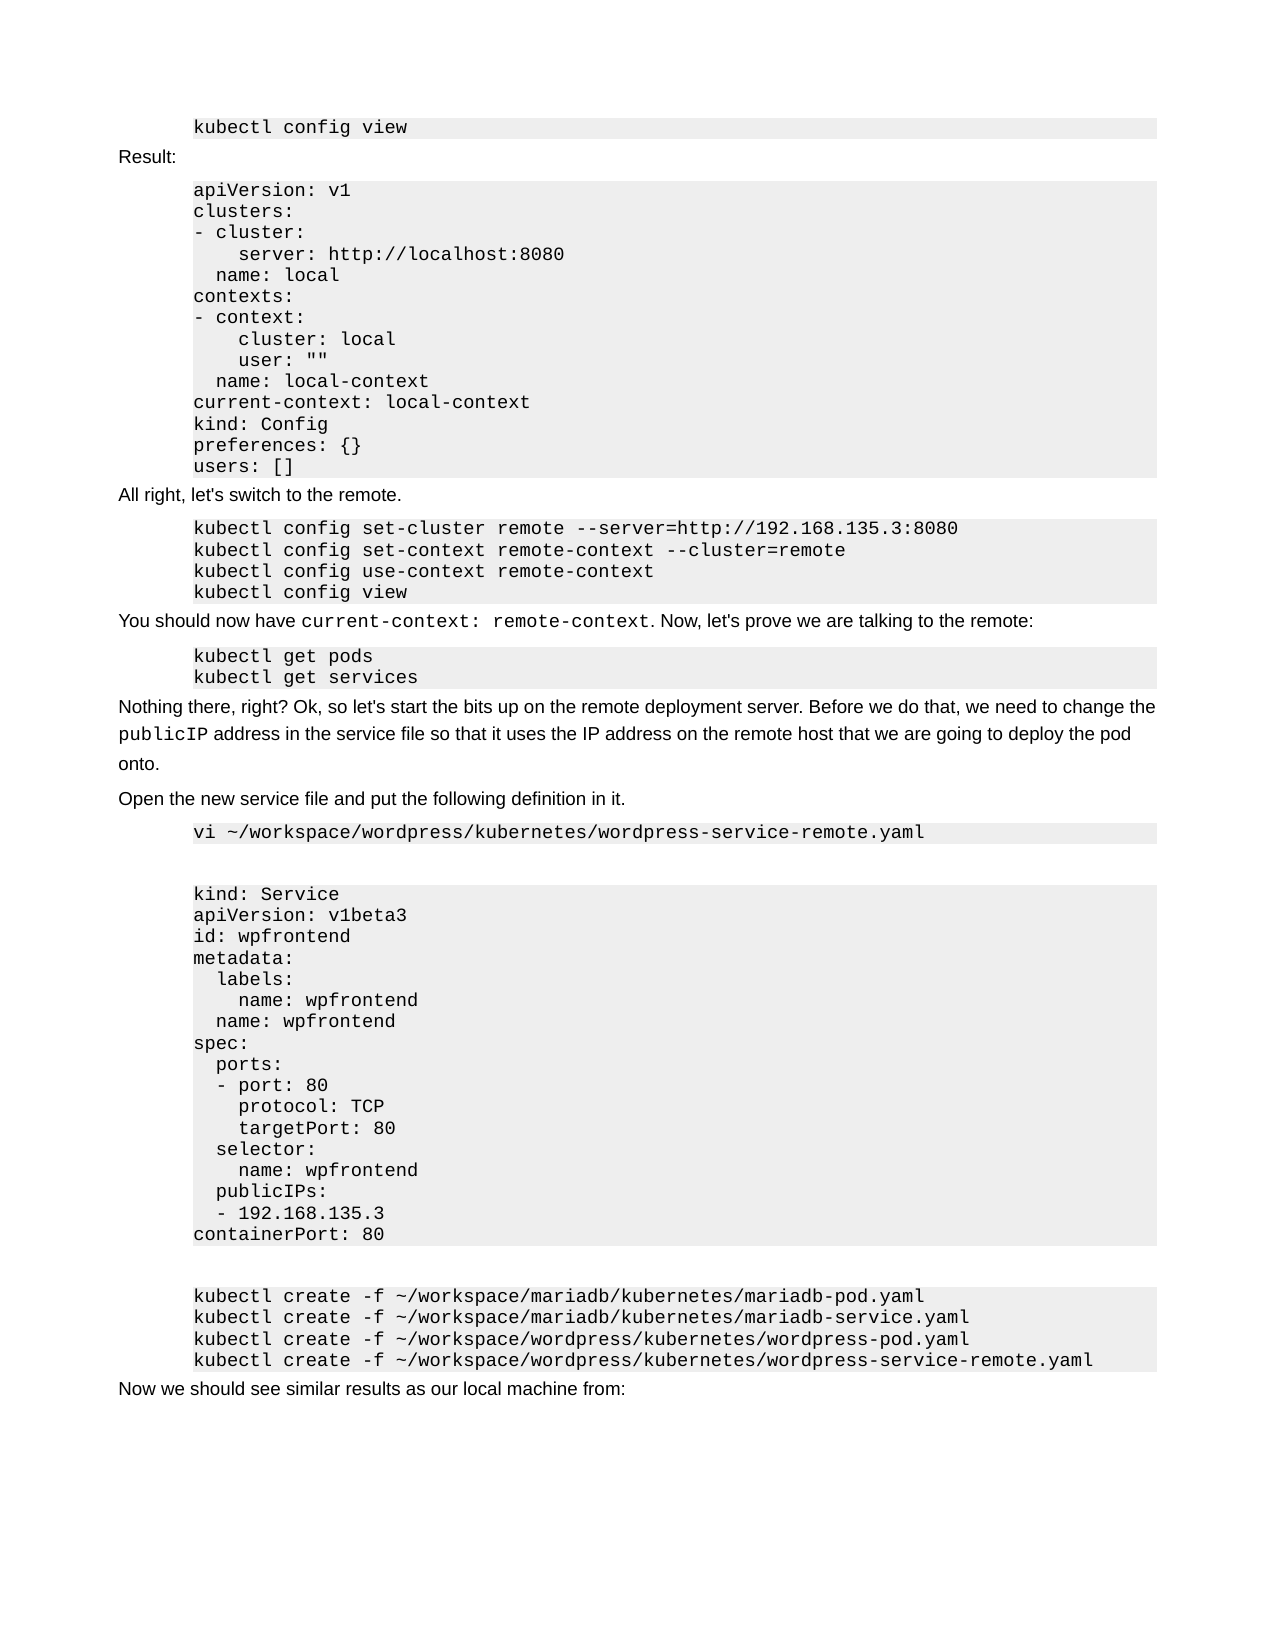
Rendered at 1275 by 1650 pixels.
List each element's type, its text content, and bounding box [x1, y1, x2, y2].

text - cluster: [193, 223, 1157, 244]
text server: http://localhost:8080 [193, 244, 1157, 266]
text current-context: local-context [193, 393, 1157, 414]
text Open the new service file and put the following definition in it. [118, 787, 1157, 809]
text name: wpfrontend [193, 1161, 1157, 1182]
text kubectl config use-context remote-context [193, 562, 1157, 583]
text - port: 80 [193, 1076, 1157, 1097]
text targetPort: 80 [193, 1118, 1157, 1140]
text protocol: TCP [193, 1097, 1157, 1118]
text kubectl config set-context remote-context --cluster=remote [193, 540, 1157, 562]
text kubectl config set-cluster remote --server=http://192.168.135.3:8080 [193, 519, 1157, 540]
text apiVersion: v1beta3 [193, 906, 1157, 927]
text containerPort: 80 [193, 1225, 1157, 1246]
text kubectl config view [193, 118, 1157, 139]
text name: wpfrontend [193, 991, 1157, 1012]
text Result: [118, 145, 1157, 167]
text kubectl create -f ~/workspace/wordpress/kubernetes/wordpress-service-remote.yaml [193, 1351, 1157, 1372]
text cluster: local [193, 329, 1157, 351]
text publicIPs: [193, 1182, 1157, 1203]
text selector: [193, 1140, 1157, 1161]
text apiVersion: v1 [193, 181, 1157, 202]
text name: wpfrontend [193, 1012, 1157, 1033]
text Now we should see similar results as our local machine from: [118, 1378, 1157, 1399]
text users: [] [193, 457, 1157, 478]
text vi ~/workspace/wordpress/kubernetes/wordpress-service-remote.yaml [193, 823, 1157, 844]
text kubectl config view [193, 583, 1157, 604]
text user: "" [193, 351, 1157, 372]
text kubectl create -f ~/workspace/mariadb/kubernetes/mariadb-pod.yaml [193, 1287, 1157, 1308]
text id: wpfrontend [193, 927, 1157, 948]
text You should now have current-context: remote-context. Now, let's prove we are talking to the remote: [118, 610, 1157, 633]
text kubectl create -f ~/workspace/mariadb/kubernetes/mariadb-service.yaml [193, 1308, 1157, 1329]
text name: local-context [193, 372, 1157, 393]
text kubectl get pods [193, 647, 1157, 668]
text name: local [193, 266, 1157, 287]
text spec: [193, 1033, 1157, 1055]
text kubectl create -f ~/workspace/wordpress/kubernetes/wordpress-pod.yaml [193, 1329, 1157, 1351]
text kind: Service [193, 885, 1157, 906]
text contexts: [193, 287, 1157, 308]
text Nothing there, right? Ok, so let's start the bits up on the remote deployment server. Before we do that, we need to change the publicIP address in the service file so that it uses the IP address on the remote host that we are going to deploy the pod onto. [118, 696, 1157, 774]
text All right, let's switch to the remote. [118, 484, 1157, 506]
text kind: Config [193, 414, 1157, 436]
text preferences: {} [193, 436, 1157, 457]
text - 192.168.135.3 [193, 1203, 1157, 1225]
text kubectl get services [193, 668, 1157, 689]
text clusters: [193, 202, 1157, 223]
text metadata: [193, 948, 1157, 970]
text labels: [193, 970, 1157, 991]
text ports: [193, 1055, 1157, 1076]
text - context: [193, 308, 1157, 329]
